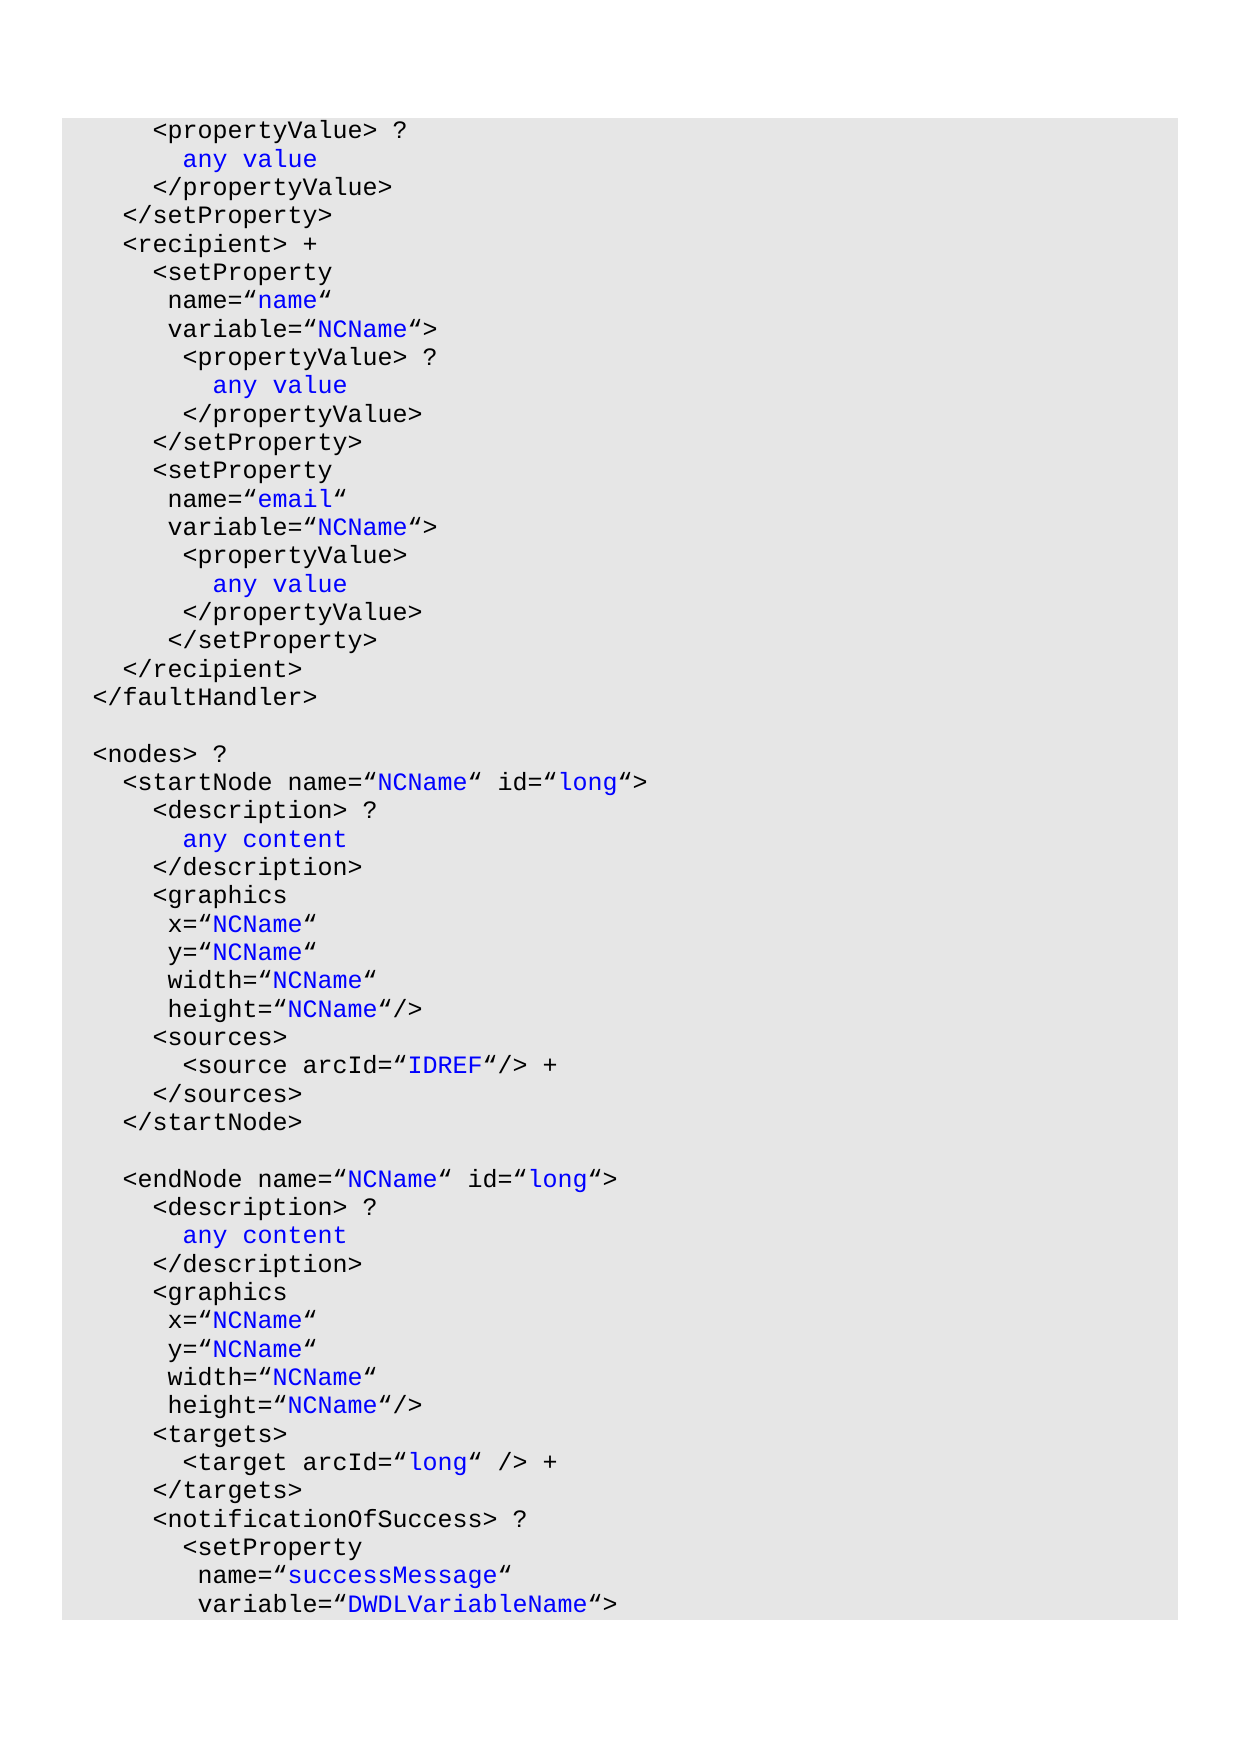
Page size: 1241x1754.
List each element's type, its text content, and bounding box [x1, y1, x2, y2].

text height=“NCName“/> [62, 1393, 1178, 1421]
text </setProperty> [62, 628, 1178, 656]
text name=“email“ [62, 486, 1178, 515]
text </setProperty> [62, 203, 1178, 231]
text <graphics [62, 883, 1178, 911]
text <recipient> + [62, 231, 1178, 260]
text </description> [62, 1251, 1178, 1280]
text <source arcId=“IDREF“/> + [62, 1053, 1178, 1081]
text </propertyValue> [62, 600, 1178, 628]
text <endNode name=“NCName“ id=“long“> [62, 1166, 1178, 1195]
text </propertyValue> [62, 175, 1178, 203]
text x=“NCName“ [62, 1308, 1178, 1336]
text <setProperty [62, 260, 1178, 288]
text variable=“NCName“> [62, 316, 1178, 345]
text any content [62, 1223, 1178, 1251]
text </startNode> [62, 1110, 1178, 1138]
text </targets> [62, 1478, 1178, 1506]
text <startNode name=“NCName“ id=“long“> [62, 770, 1178, 798]
text variable=“NCName“> [62, 515, 1178, 543]
text <propertyValue> [62, 543, 1178, 571]
text <setProperty [62, 1535, 1178, 1563]
text <sources> [62, 1025, 1178, 1053]
text any value [62, 373, 1178, 401]
text <nodes> ? [62, 741, 1178, 770]
text <targets> [62, 1421, 1178, 1450]
text <notificationOfSuccess> ? [62, 1506, 1178, 1535]
text width=“NCName“ [62, 968, 1178, 996]
text height=“NCName“/> [62, 996, 1178, 1025]
text <setProperty [62, 458, 1178, 486]
text <propertyValue> ? [62, 118, 1178, 146]
text </propertyValue> [62, 401, 1178, 430]
text any value [62, 146, 1178, 175]
text x=“NCName“ [62, 911, 1178, 940]
text </faultHandler> [62, 685, 1178, 713]
text </description> [62, 855, 1178, 883]
text <description> ? [62, 798, 1178, 826]
text name=“name“ [62, 288, 1178, 316]
text name=“successMessage“ [62, 1563, 1178, 1591]
text <propertyValue> ? [62, 345, 1178, 373]
text </recipient> [62, 656, 1178, 685]
text width=“NCName“ [62, 1365, 1178, 1393]
text </setProperty> [62, 430, 1178, 458]
text any value [62, 571, 1178, 600]
text <description> ? [62, 1195, 1178, 1223]
text any content [62, 826, 1178, 855]
text </sources> [62, 1081, 1178, 1110]
text y=“NCName“ [62, 940, 1178, 968]
text <target arcId=“long“ /> + [62, 1450, 1178, 1478]
text variable=“DWDLVariableName“> [62, 1591, 1178, 1620]
text <graphics [62, 1280, 1178, 1308]
text y=“NCName“ [62, 1336, 1178, 1365]
